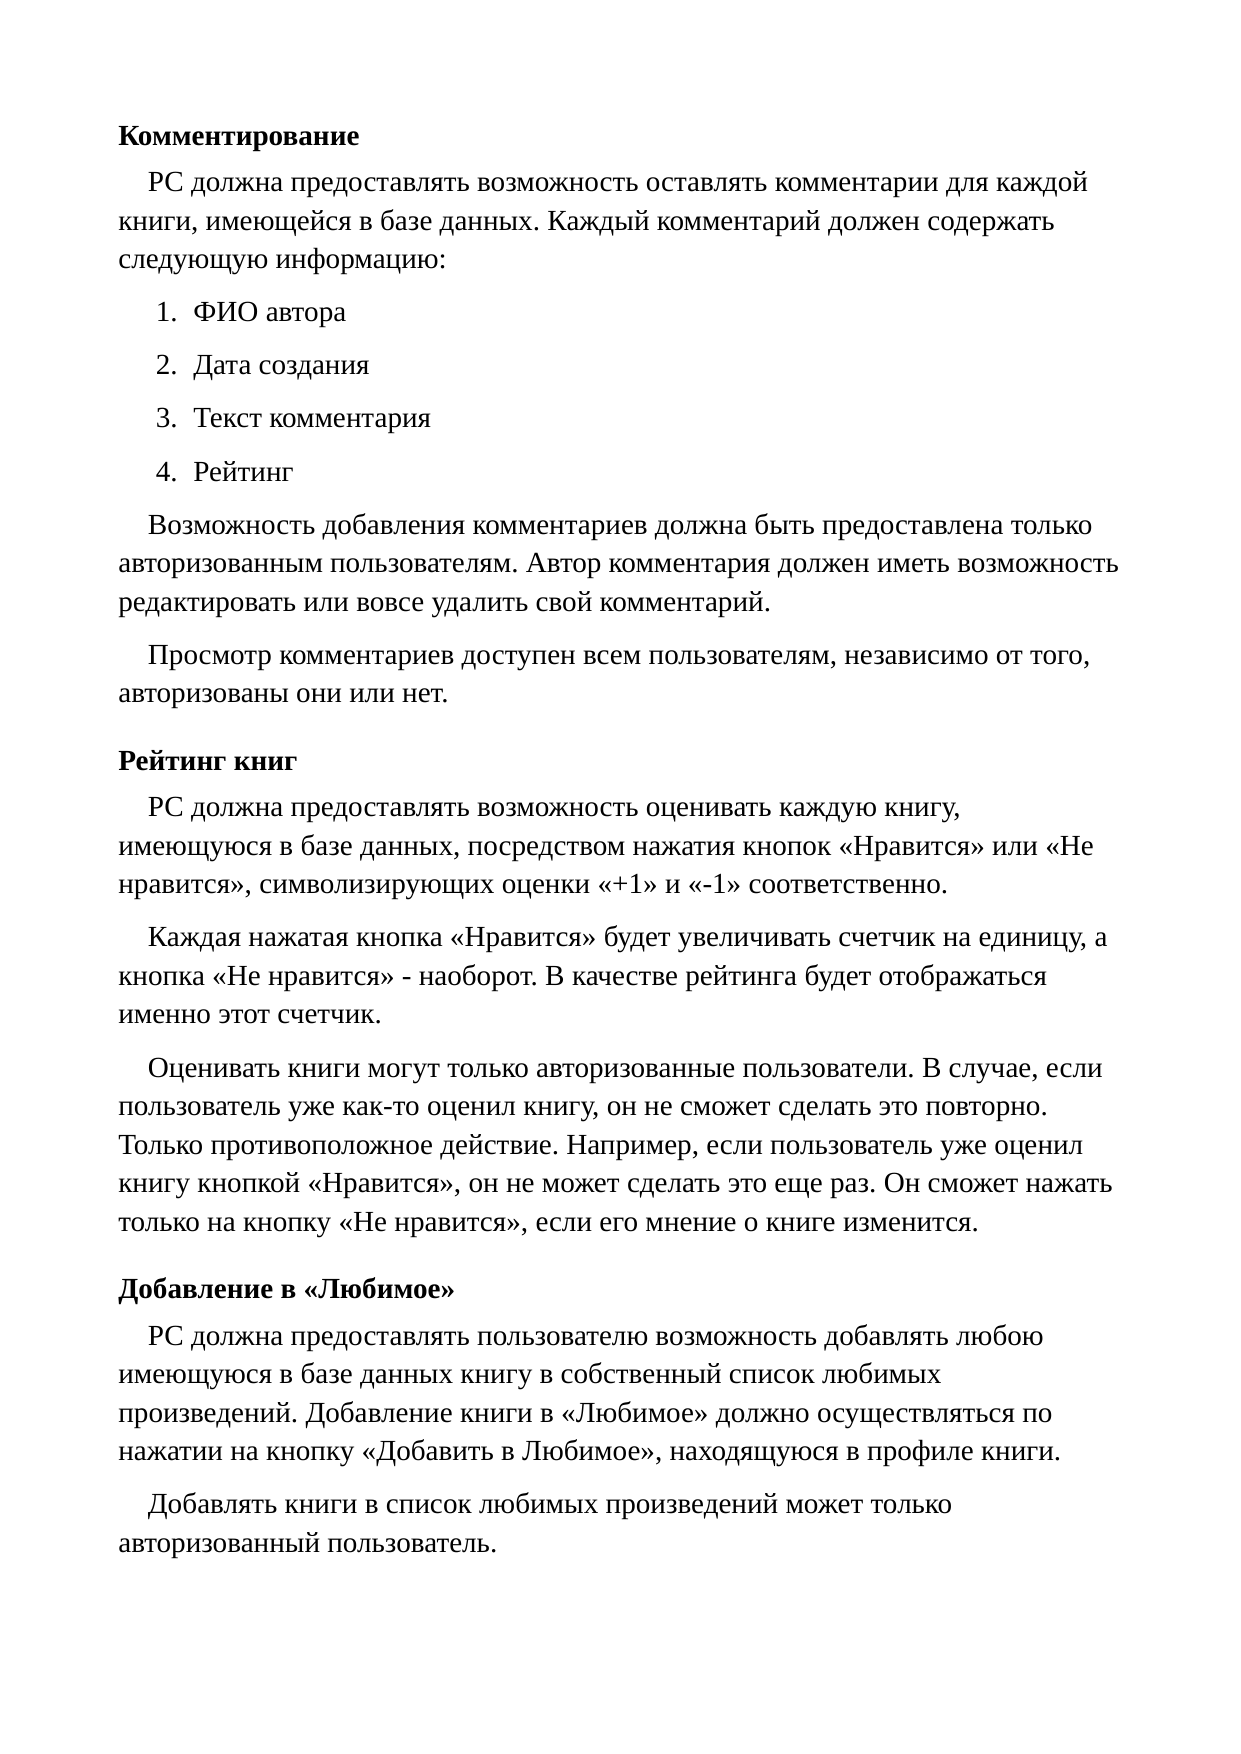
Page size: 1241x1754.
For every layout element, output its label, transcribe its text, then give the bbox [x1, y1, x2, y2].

text Добавлять книги в список любимых произведений может только авторизованный пользователь. [118, 1486, 1122, 1558]
text Просмотр комментариев доступен всем пользователям, независимо от того, авторизованы они или нет. [118, 637, 1122, 709]
text Каждая нажатая кнопка «Нравится» будет увеличивать счетчик на единицу, а кнопка «Не нравится» - наоборот. В качестве рейтинга будет отображаться именно этот счетчик. [118, 919, 1122, 1030]
subtitle Рейтинг книг [118, 743, 1122, 777]
subtitle Добавление в «Любимое» [118, 1272, 1122, 1305]
text РС должна предоставлять возможность оценивать каждую книгу, имеющуюся в базе данных, посредством нажатия кнопок «Нравится» или «Не нравится», символизирующих оценки «+1» и «-1» соответственно. [118, 789, 1122, 900]
list Текст комментария [156, 401, 1122, 434]
list Дата создания [156, 347, 1122, 381]
subtitle Комментирование [118, 118, 1122, 152]
list ФИО автора [156, 294, 1122, 328]
text РС должна предоставлять возможность оставлять комментарии для каждой книги, имеющейся в базе данных. Каждый комментарий должен содержать следующую информацию: [118, 164, 1122, 275]
text Возможность добавления комментариев должна быть предоставлена только авторизованным пользователям. Автор комментария должен иметь возможность редактировать или вовсе удалить свой комментарий. [118, 507, 1122, 617]
text Оценивать книги могут только авторизованные пользователи. В случае, если пользователь уже как-то оценил книгу, он не сможет сделать это повторно. Только противоположное действие. Например, если пользователь уже оценил книгу кнопкой «Нравится», он не может сделать это еще раз. Он сможет нажать только на кнопку «Не нравится», если его мнение о книге изменится. [118, 1050, 1122, 1237]
text РС должна предоставлять пользователю возможность добавлять любою имеющуюся в базе данных книгу в собственный список любимых произведений. Добавление книги в «Любимое» должно осуществляться по нажатии на кнопку «Добавить в Любимое», находящуюся в профиле книги. [118, 1318, 1122, 1467]
list Рейтинг [156, 454, 1122, 487]
